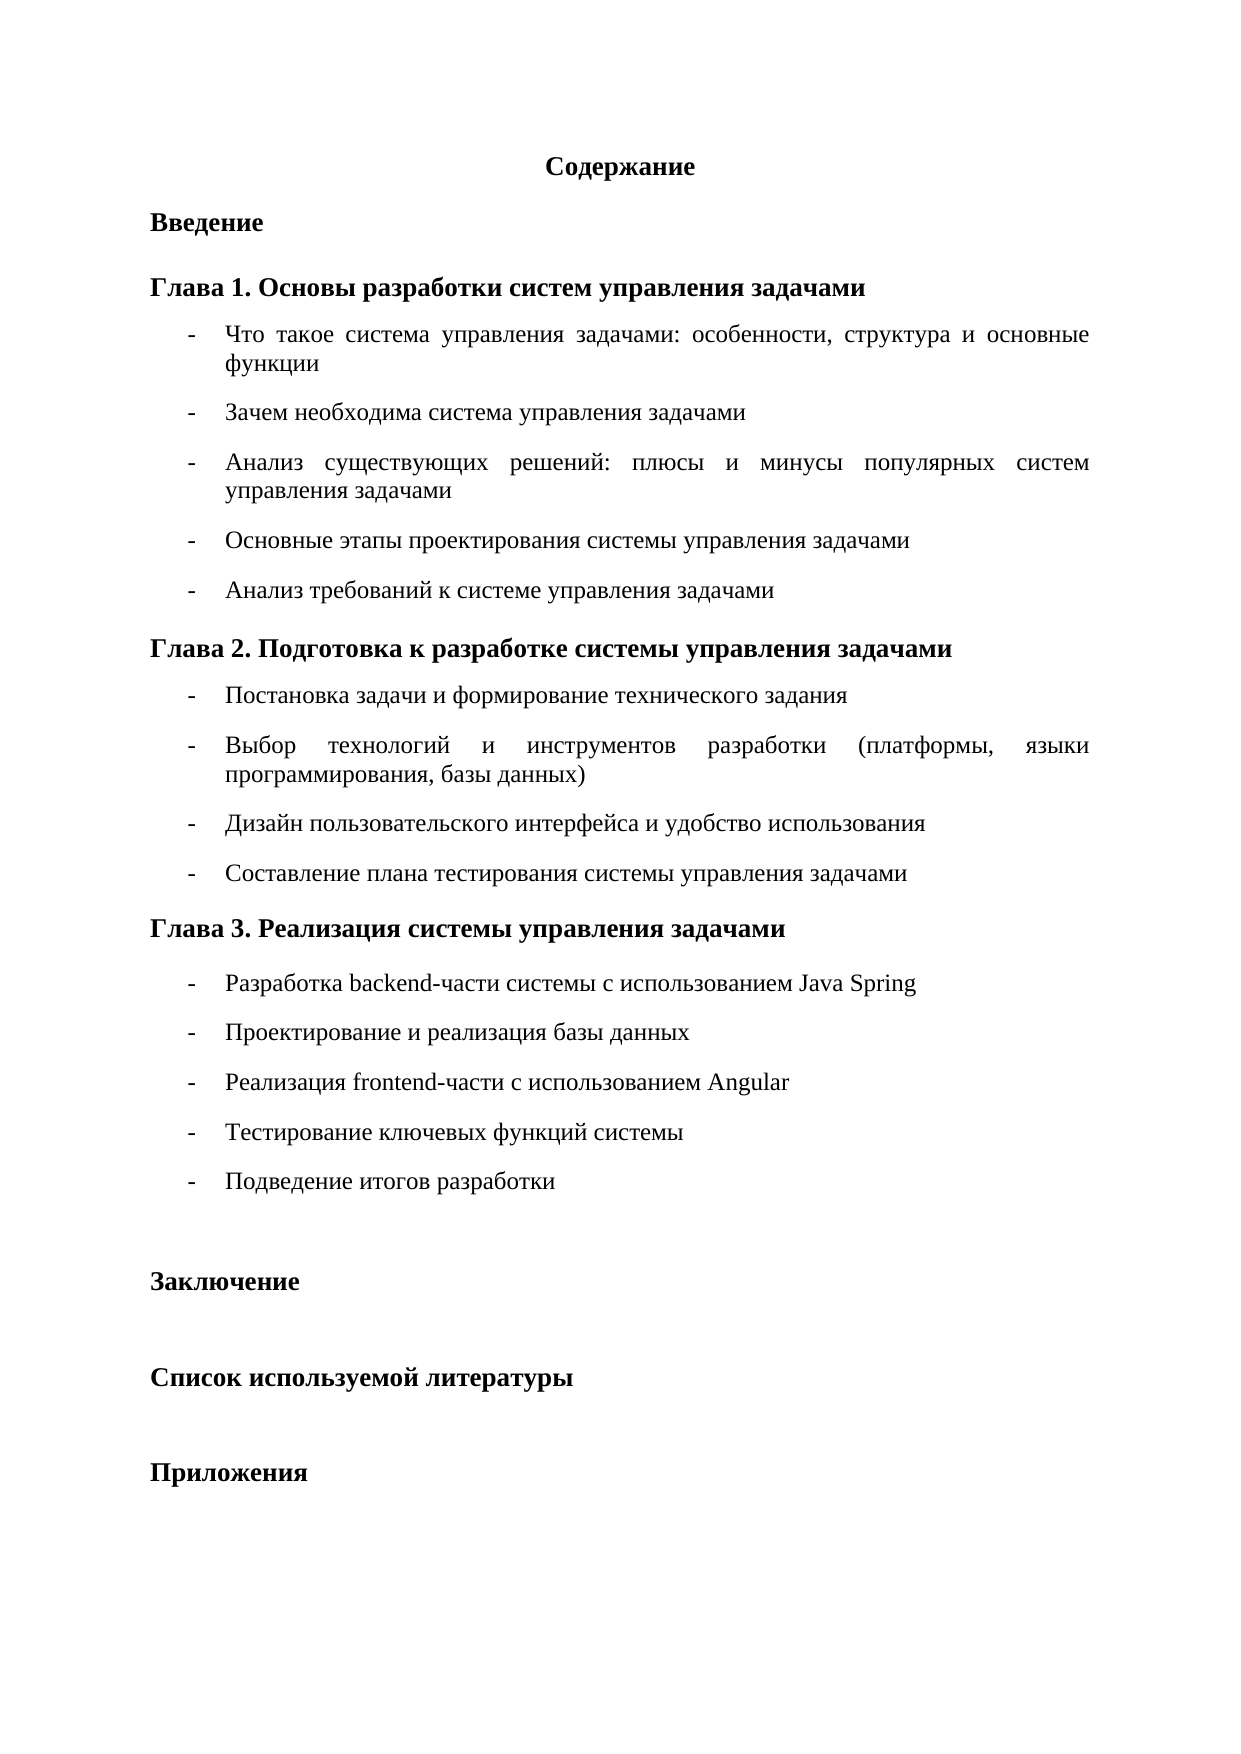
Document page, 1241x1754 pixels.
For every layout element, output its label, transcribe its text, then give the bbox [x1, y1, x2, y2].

list Анализ существующих решений: плюсы и минусы популярных систем управления задачами [187, 447, 1090, 504]
list Составление плана тестирования системы управления задачами [187, 858, 1090, 887]
text Глава 1. Основы разработки систем управления задачами [150, 271, 1090, 302]
text Приложения [150, 1457, 1090, 1488]
text Список используемой литературы [150, 1361, 1090, 1392]
list Зачем необходима система управления задачами [187, 397, 1090, 426]
list Проектирование и реализация базы данных [187, 1017, 1090, 1046]
list Реализация frontend-части с использованием Angular [187, 1067, 1090, 1096]
list Разработка backend-части системы с использованием Java Spring [187, 968, 1090, 997]
subtitle Содержание [150, 150, 1090, 181]
list Основные этапы проектирования системы управления задачами [187, 525, 1090, 554]
list Постановка задачи и формирование технического задания [187, 680, 1090, 709]
list Выбор технологий и инструментов разработки (платформы, языки программирования, базы данных) [187, 730, 1090, 787]
text Глава 2. Подготовка к разработке системы управления задачами [150, 633, 1090, 664]
text Заключение [150, 1265, 1090, 1296]
list Что такое система управления задачами: особенности, структура и основные функции [187, 319, 1090, 376]
list Дизайн пользовательского интерфейса и удобство использования [187, 808, 1090, 837]
list Анализ требований к системе управления задачами [187, 575, 1090, 603]
text Глава 3. Реализация системы управления задачами [150, 912, 1090, 943]
list Тестирование ключевых функций системы [187, 1117, 1090, 1145]
list Подведение итогов разработки [187, 1166, 1090, 1195]
text Введение [150, 206, 1090, 237]
